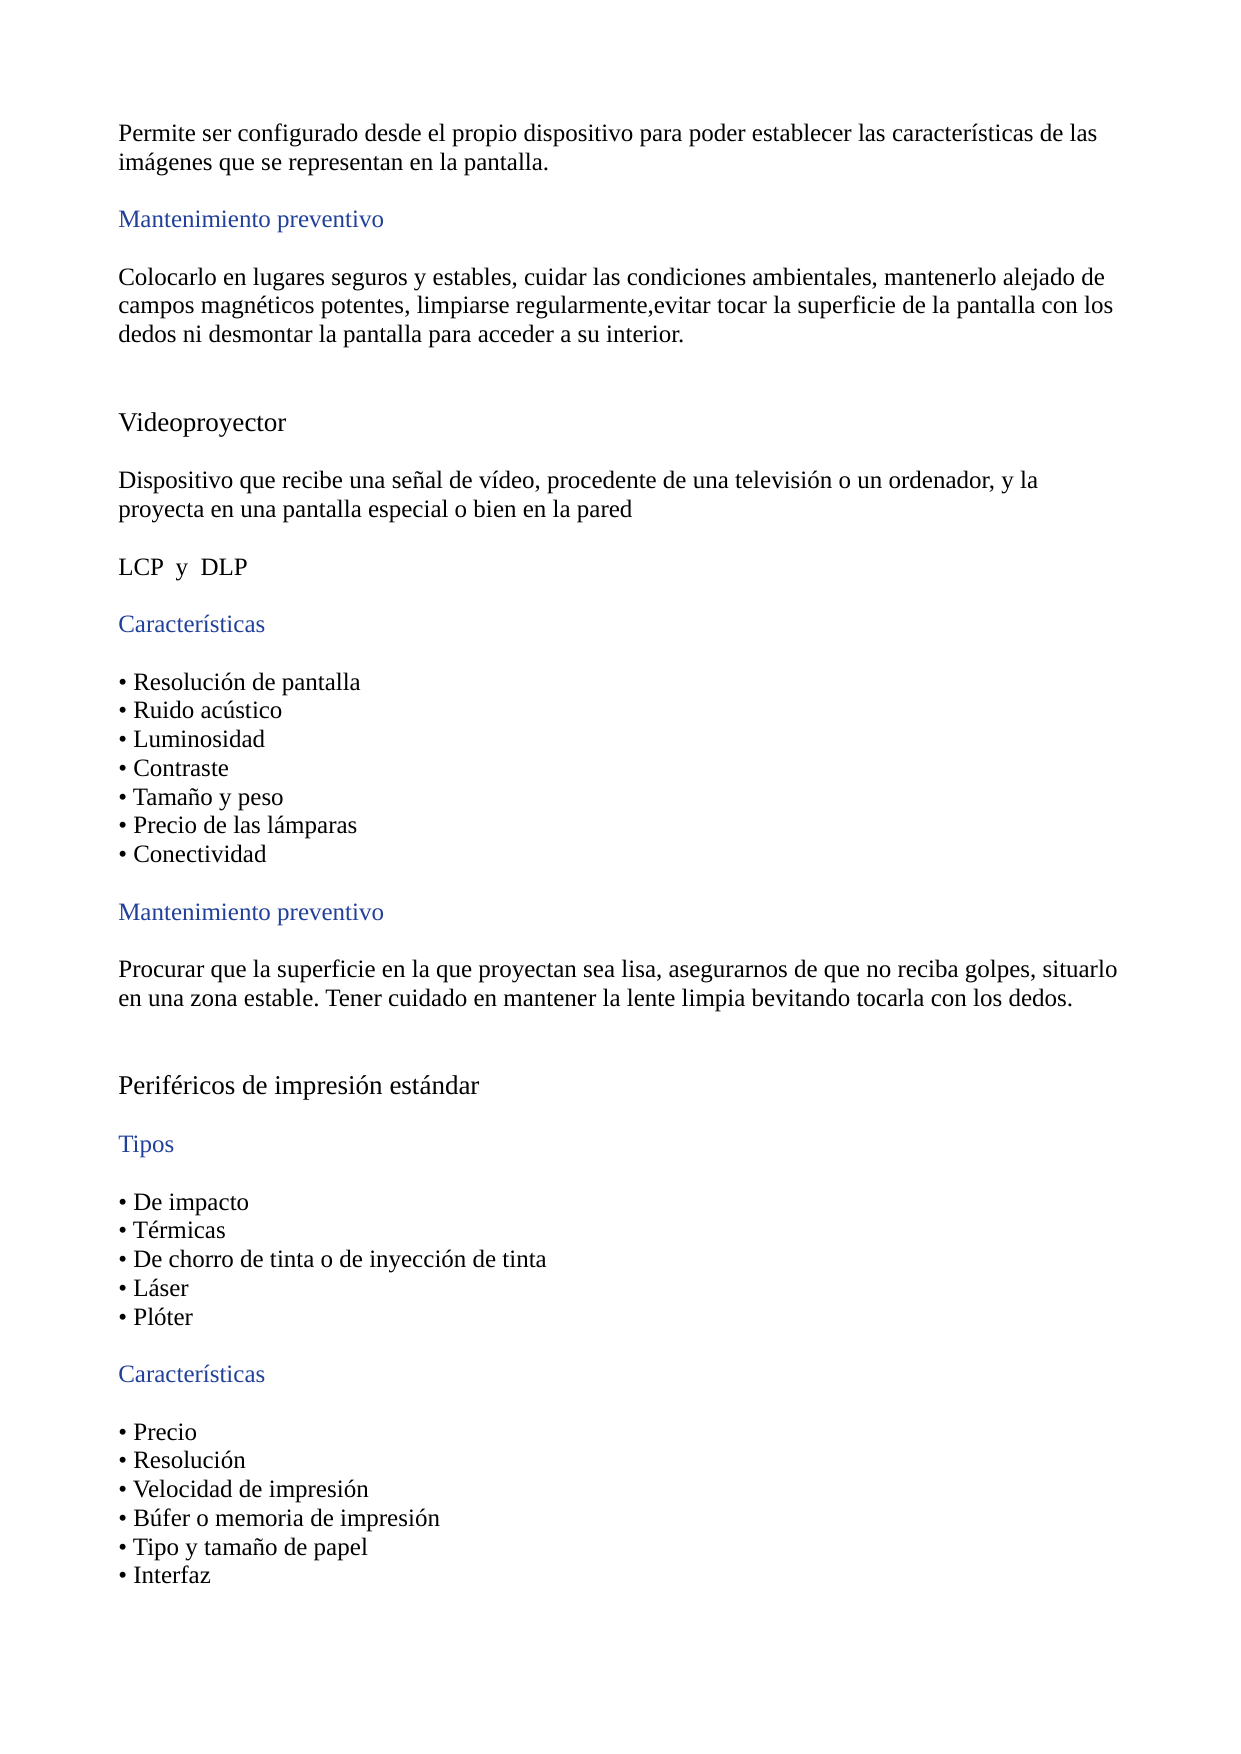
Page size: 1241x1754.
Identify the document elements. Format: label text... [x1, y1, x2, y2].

text Procurar que la superficie en la que proyectan sea lisa, asegurarnos de que no reciba golpes, situarlo en una zona estable. Tener cuidado en mantener la lente limpia bevitando tocarla con los dedos. [118, 954, 1122, 1012]
text Mantenimiento preventivo [118, 204, 1122, 233]
text • Resolución de pantalla [118, 667, 1122, 696]
text Periféricos de impresión estándar [118, 1069, 1122, 1100]
text Videoproyector [118, 406, 1122, 437]
text imágenes que se representan en la pantalla. [118, 147, 1122, 176]
text • Tipo y tamaño de papel [118, 1532, 1122, 1560]
text • Luminosidad [118, 724, 1122, 753]
text campos magnéticos potentes, limpiarse regularmente,evitar tocar la superficie de la pantalla con los dedos ni desmontar la pantalla para acceder a su interior. [118, 291, 1122, 348]
text Tipos [118, 1129, 1122, 1158]
text • Ruido acústico [118, 696, 1122, 724]
text Dispositivo que recibe una señal de vídeo, procedente de una televisión o un ordenador, y la proyecta en una pantalla especial o bien en la pared [118, 466, 1122, 523]
text • Térmicas [118, 1215, 1122, 1244]
text • Plóter [118, 1302, 1122, 1330]
text Características [118, 1359, 1122, 1388]
text • De impacto [118, 1187, 1122, 1215]
text • Contraste [118, 753, 1122, 782]
text Colocarlo en lugares seguros y estables, cuidar las condiciones ambientales, mantenerlo alejado de [118, 262, 1122, 291]
text Características [118, 609, 1122, 638]
text Permite ser configurado desde el propio dispositivo para poder establecer las características de las [118, 118, 1122, 147]
text • Tamaño y peso [118, 782, 1122, 811]
text • Conectividad [118, 839, 1122, 868]
text • Búfer o memoria de impresión [118, 1503, 1122, 1532]
text • Láser [118, 1273, 1122, 1302]
text • Precio de las lámparas [118, 811, 1122, 839]
text Mantenimiento preventivo [118, 897, 1122, 926]
text • Interfaz [118, 1560, 1122, 1589]
text • De chorro de tinta o de inyección de tinta [118, 1244, 1122, 1273]
text • Precio [118, 1417, 1122, 1445]
text LCP y DLP [118, 552, 1122, 581]
text • Resolución [118, 1445, 1122, 1474]
text • Velocidad de impresión [118, 1474, 1122, 1503]
